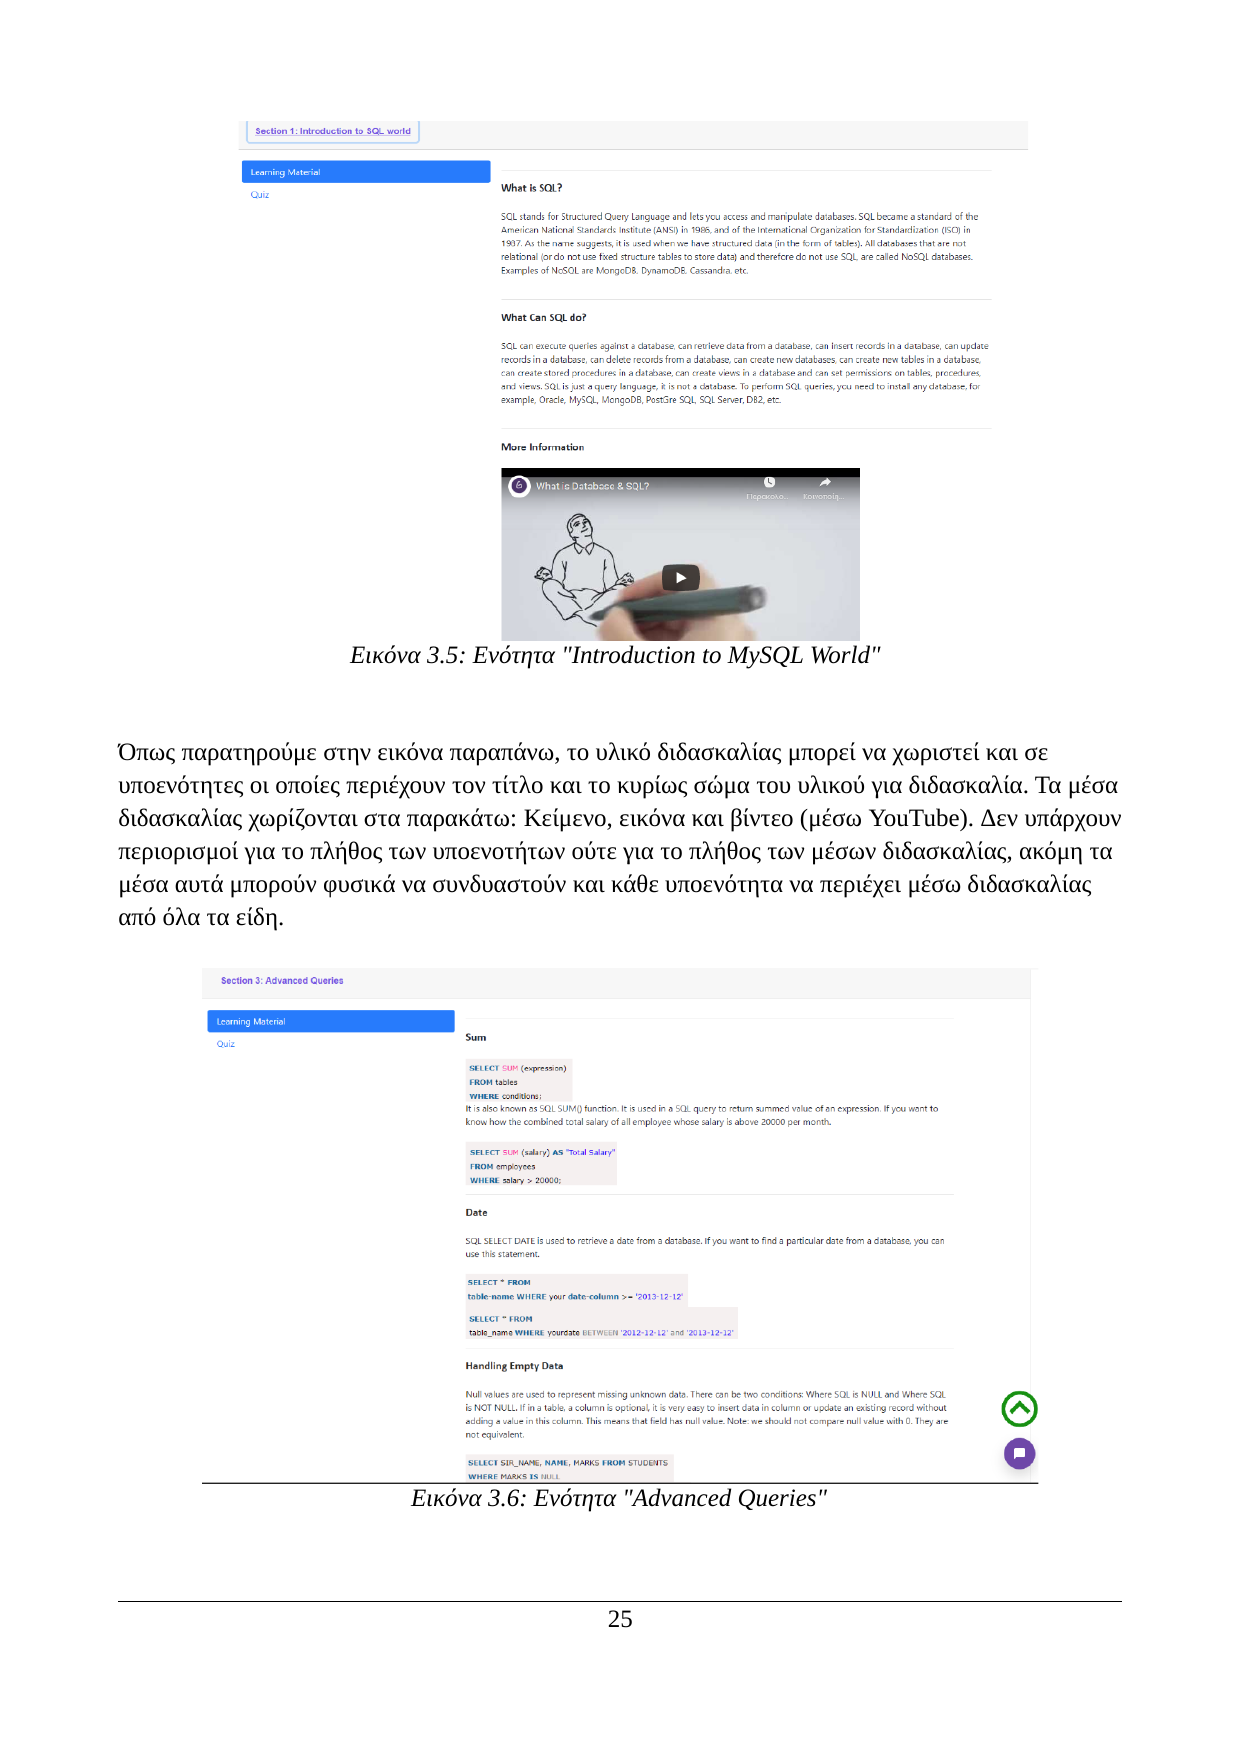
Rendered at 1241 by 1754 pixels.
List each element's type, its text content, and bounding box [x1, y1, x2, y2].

picture [202, 968, 1039, 1484]
text Όπως παρατηρούμε στην εικόνα παραπάνω, το υλικό διδασκαλίας μπορεί να χωριστεί και σε υποενότητες οι οποίες περιέχουν τον τίτλο και το κυρίως σώμα του υλικού για διδασκαλία. Τα μέσα διδασκαλίας χωρίζονται στα παρακάτω: Κείμενο, εικόνα και βίντεο (μέσω YouTube). Δεν υπάρχουν περιορισμοί για το πλήθος των υποενοτήτων ούτε για το πλήθος των μέσων διδασκαλίας, ακόμη τα μέσα αυτά μπορούν φυσικά να συνδυαστούν και κάθε υποενότητα να περιέχει μέσω διδασκαλίας από όλα τα είδη. [118, 737, 1122, 931]
text Εικόνα 3.5: Ενότητα "Introduction to MySQL World" [178, 400, 1055, 669]
text Εικόνα 3.6: Ενότητα "Advanced Queries" [155, 962, 1085, 1512]
picture [238, 121, 1029, 641]
